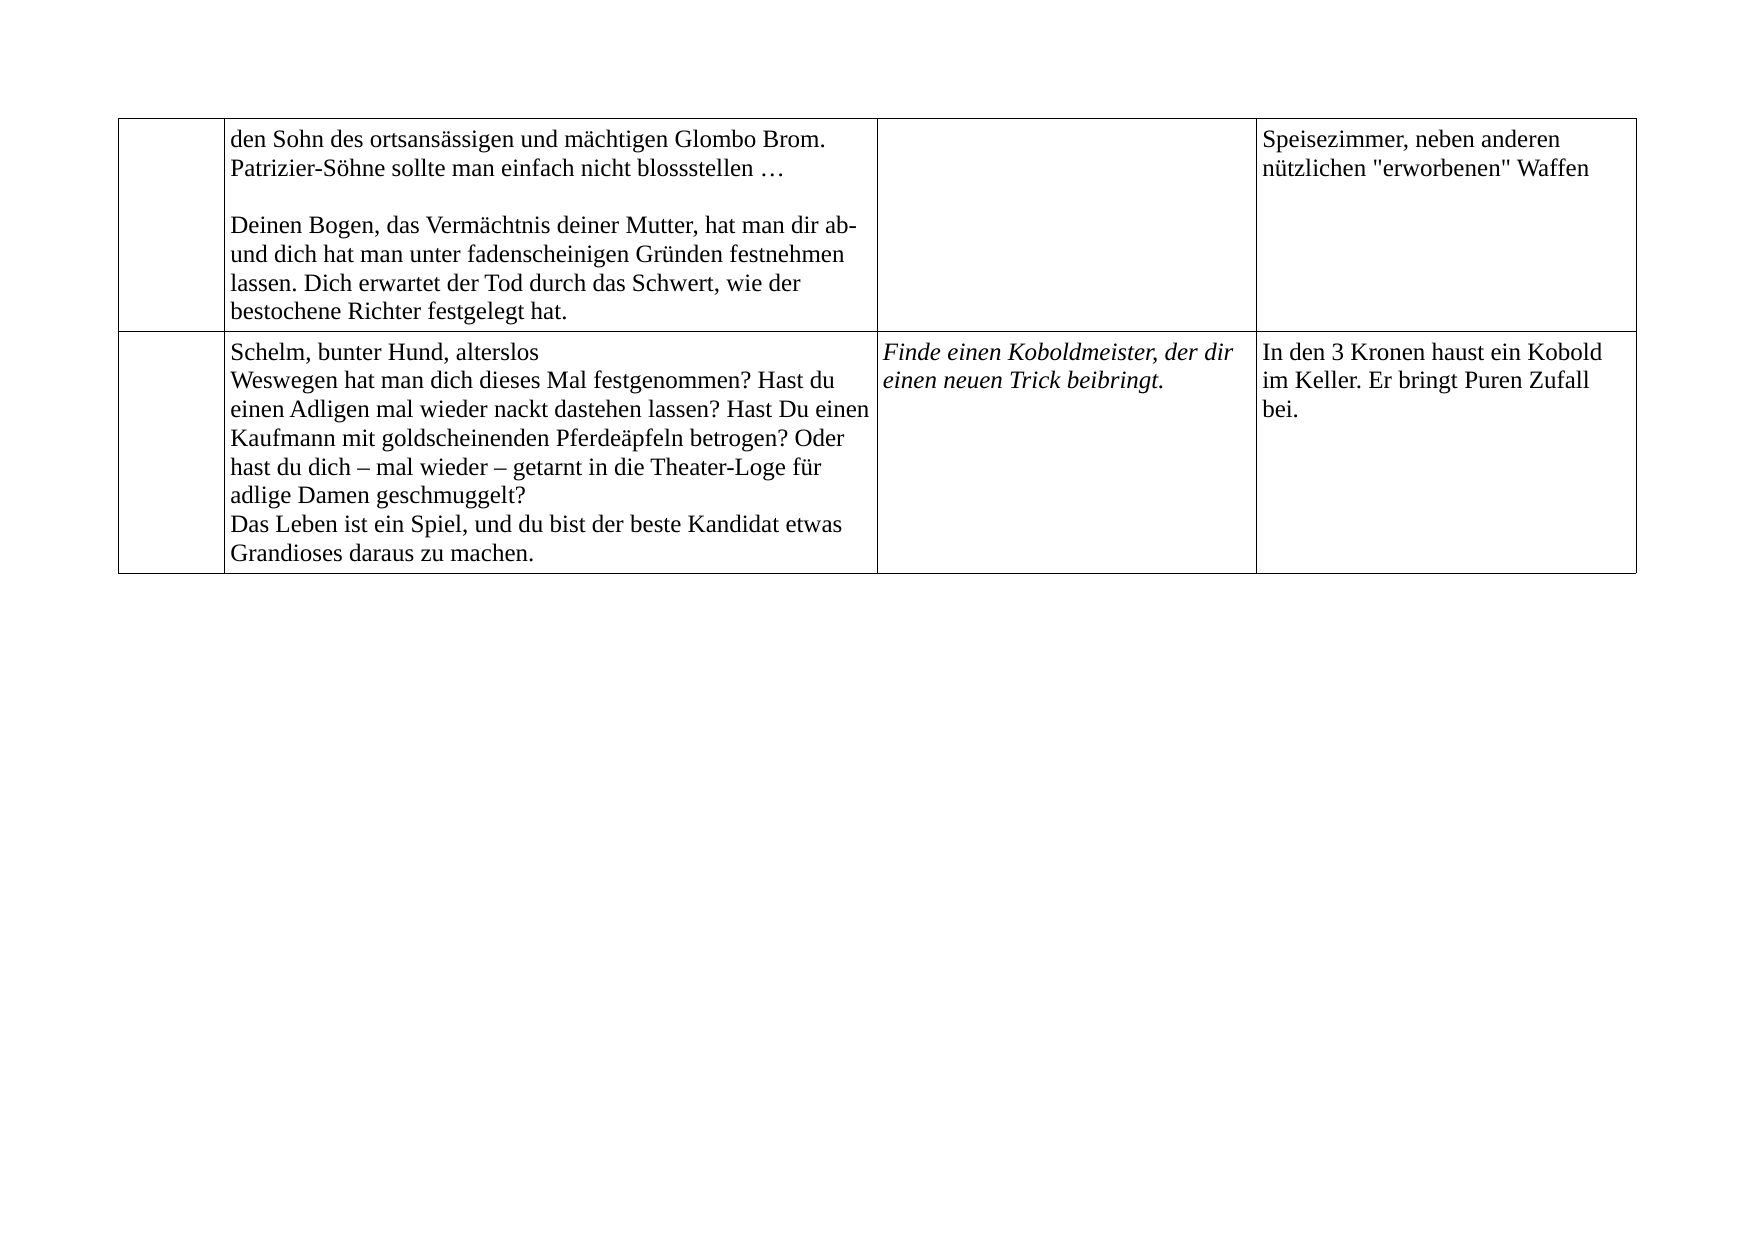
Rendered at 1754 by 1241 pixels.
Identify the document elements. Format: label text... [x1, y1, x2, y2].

table_cell [119, 332, 224, 572]
table_cell [878, 119, 1256, 331]
table_cell In den 3 Kronen haust ein Kobold im Keller. Er bringt Puren Zufall bei. [1257, 332, 1636, 572]
table_cell [119, 119, 224, 331]
table_cell Finde einen Koboldmeister, der dir einen neuen Trick beibringt. [878, 332, 1256, 572]
table_cell den Sohn des ortsansässigen und mächtigen Glombo Brom. Patrizier-Söhne sollte man einfach nicht blossstellen … Deinen Bogen, das Vermächtnis deiner Mutter, hat man dir ab- und dich hat man unter fadenscheinigen Gründen festnehmen lassen. Dich erwartet der Tod durch das Schwert, wie der bestochene Richter festgelegt hat. [225, 119, 877, 331]
table_cell Schelm, bunter Hund, alterslos Weswegen hat man dich dieses Mal festgenommen? Hast du einen Adligen mal wieder nackt dastehen lassen? Hast Du einen Kaufmann mit goldscheinenden Pferdeäpfeln betrogen? Oder hast du dich – mal wieder – getarnt in die Theater-Loge für adlige Damen geschmuggelt? Das Leben ist ein Spiel, und du bist der beste Kandidat etwas Grandioses daraus zu machen. [225, 332, 877, 572]
table_cell Speisezimmer, neben anderen nützlichen "erworbenen" Waffen [1257, 119, 1636, 331]
